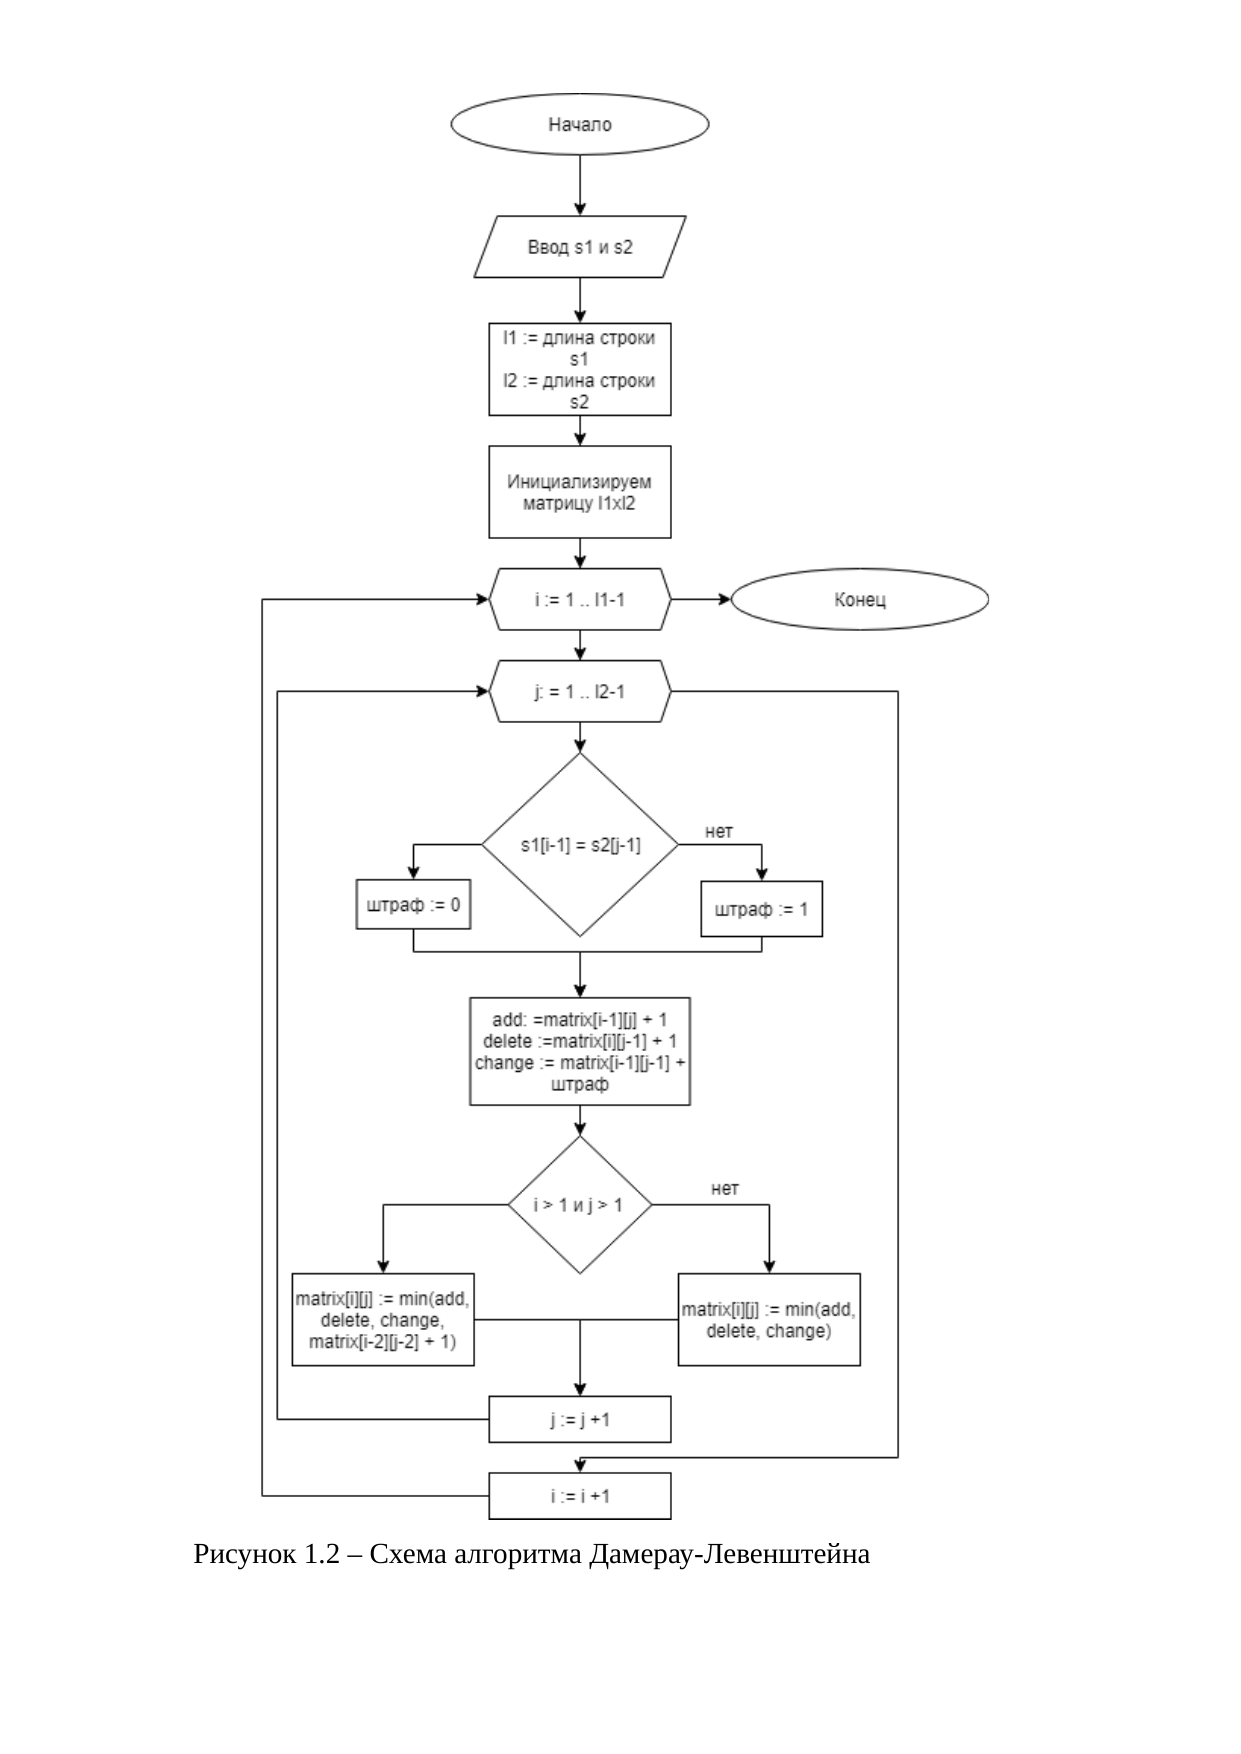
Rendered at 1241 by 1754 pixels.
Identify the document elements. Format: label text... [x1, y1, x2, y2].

picture [251, 93, 990, 1520]
list Рисунок 1.2 – Схема алгоритма Дамерау-Левенштейна [156, 131, 1122, 1570]
